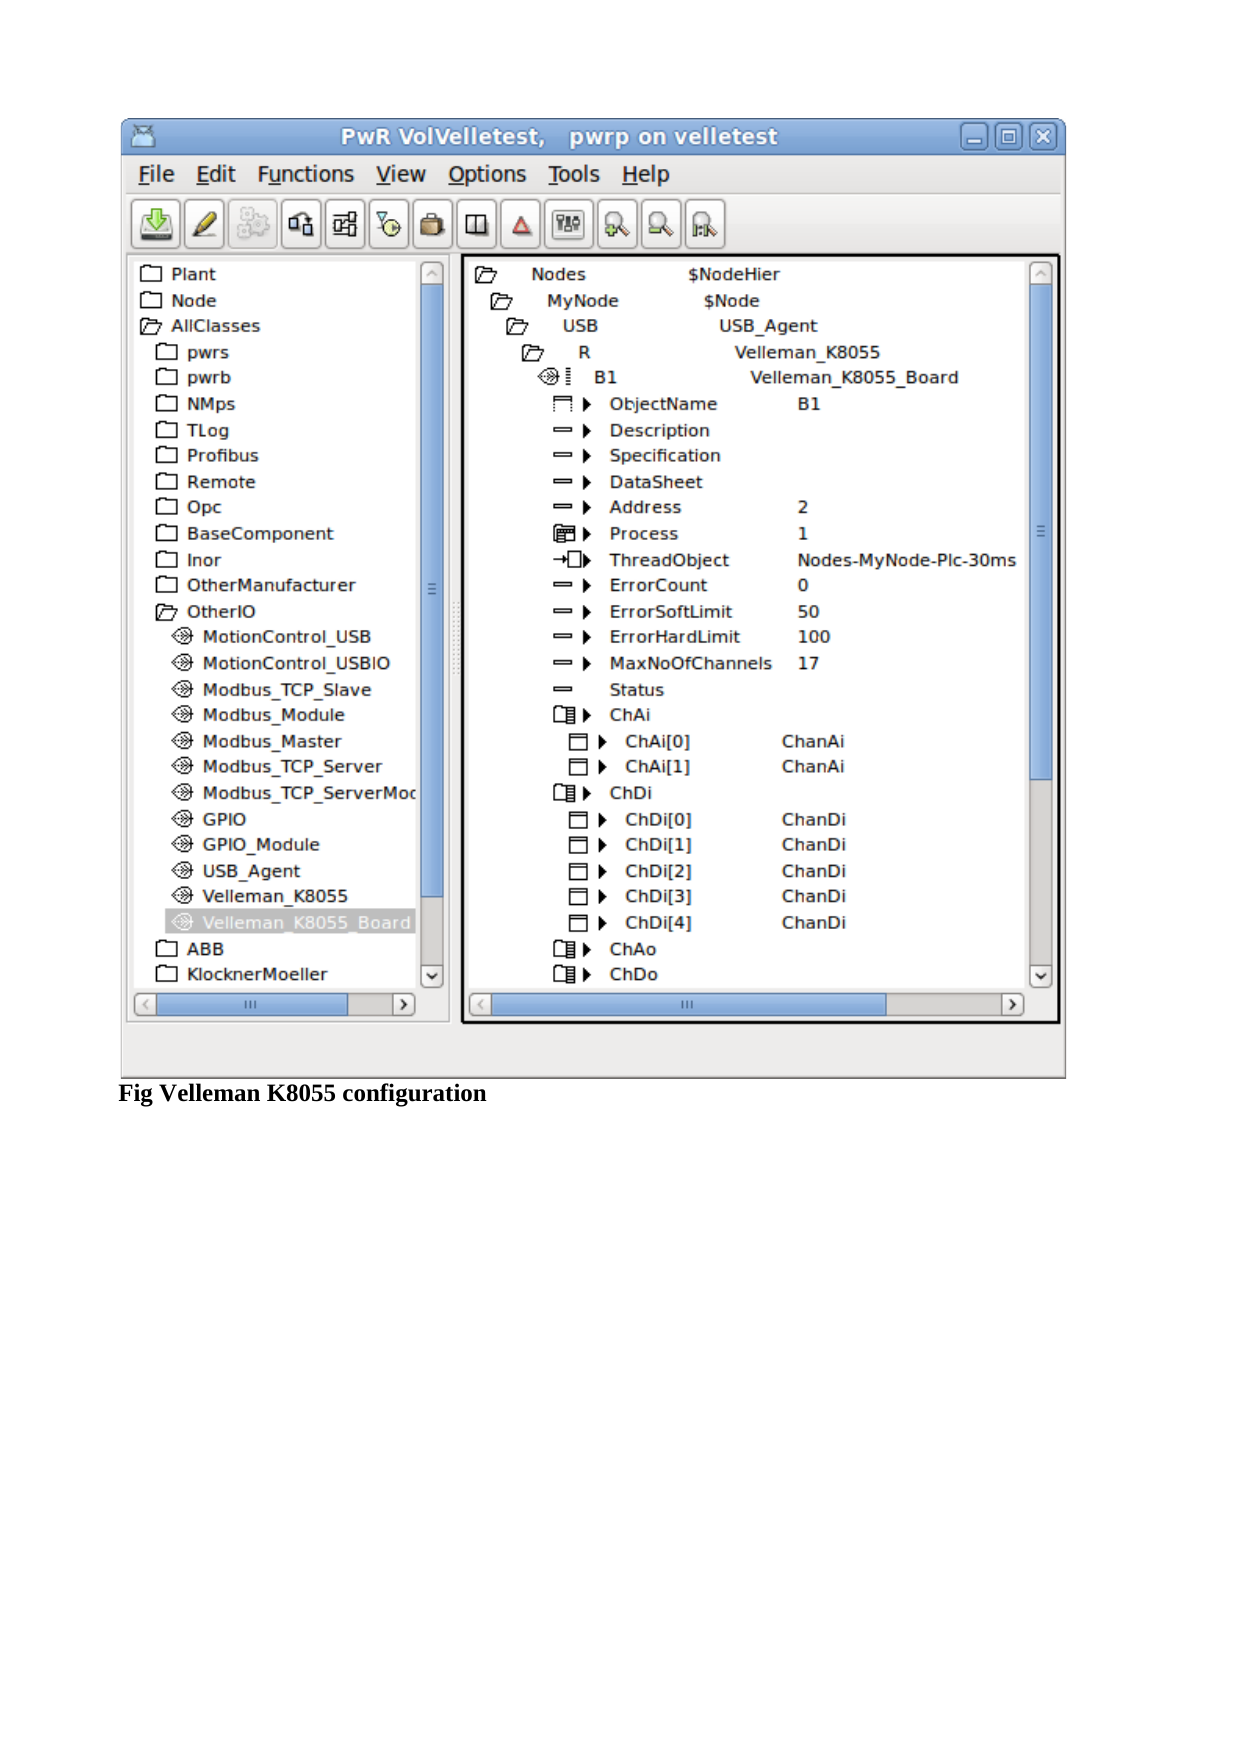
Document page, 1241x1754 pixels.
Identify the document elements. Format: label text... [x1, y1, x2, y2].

picture [120, 118, 1067, 1079]
text Fig Velleman K8055 configuration [118, 118, 1122, 1107]
